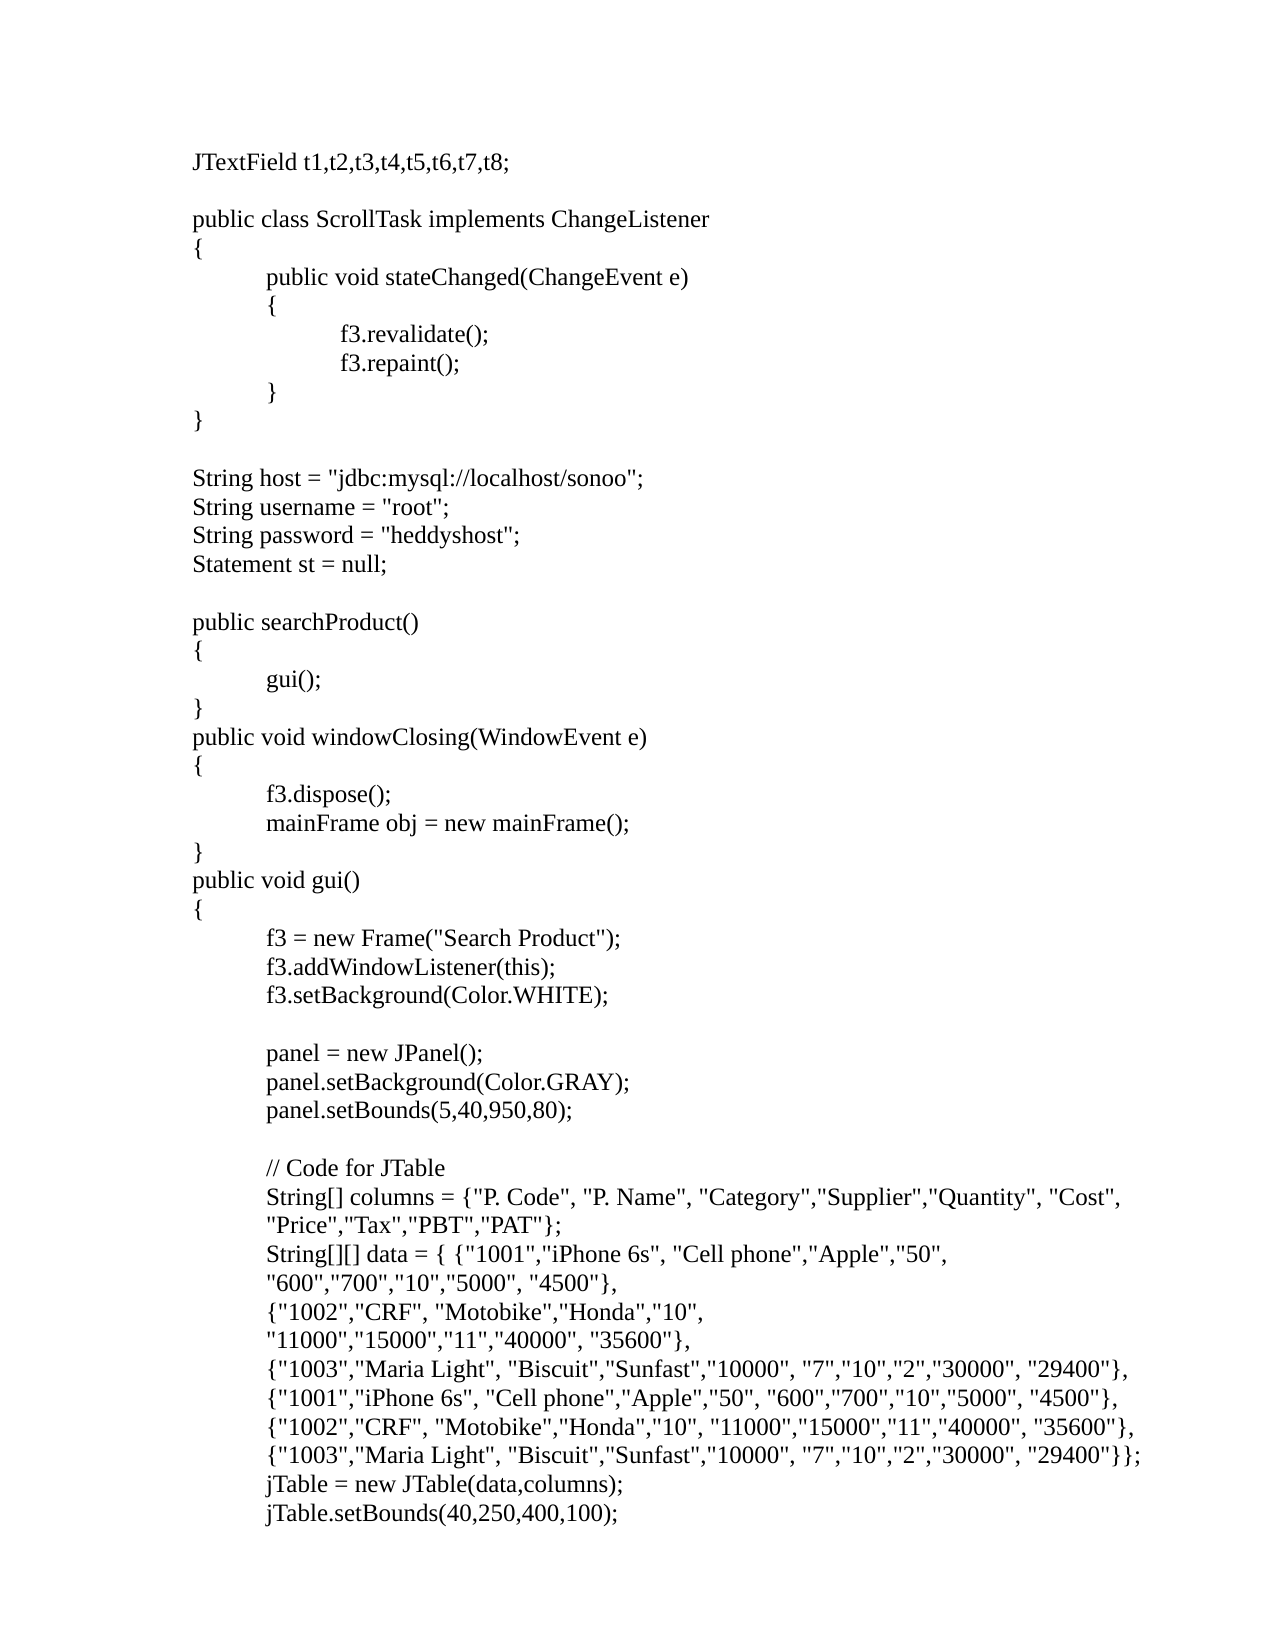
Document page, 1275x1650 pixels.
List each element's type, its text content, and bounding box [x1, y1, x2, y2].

text String username = "root"; [118, 492, 1157, 521]
text String[][] data = { {"1001","iPhone 6s", "Cell phone","Apple","50", "600","700","10","5000", "4500"}, [118, 1239, 1157, 1297]
text String[] columns = {"P. Code", "P. Name", "Category","Supplier","Quantity", "Cost", "Price","Tax","PBT","PAT"}; [118, 1182, 1157, 1239]
text public class ScrollTask implements ChangeListener [118, 204, 1157, 233]
text { [118, 636, 1157, 664]
text Statement st = null; [118, 549, 1157, 578]
text f3.revalidate(); [118, 319, 1157, 348]
text mainFrame obj = new mainFrame(); [118, 808, 1157, 837]
text public void gui() [118, 866, 1157, 894]
text panel.setBackground(Color.GRAY); [118, 1067, 1157, 1096]
text JTextField t1,t2,t3,t4,t5,t6,t7,t8; [118, 147, 1157, 176]
text public void windowClosing(WindowEvent e) [118, 722, 1157, 751]
text { [118, 751, 1157, 779]
text f3 = new Frame("Search Product"); [118, 923, 1157, 952]
text { [118, 291, 1157, 319]
text {"1003","Maria Light", "Biscuit","Sunfast","10000", "7","10","2","30000", "29400"}}; [118, 1441, 1157, 1469]
text {"1002","CRF", "Motobike","Honda","10", "11000","15000","11","40000", "35600"}, [118, 1297, 1157, 1354]
text public searchProduct() [118, 607, 1157, 636]
text f3.dispose(); [118, 779, 1157, 808]
text { [118, 894, 1157, 923]
text jTable.setBounds(40,250,400,100); [118, 1498, 1157, 1527]
text jTable = new JTable(data,columns); [118, 1469, 1157, 1498]
text panel.setBounds(5,40,950,80); [118, 1096, 1157, 1124]
text {"1001","iPhone 6s", "Cell phone","Apple","50", "600","700","10","5000", "4500"}, [118, 1383, 1157, 1412]
text String password = "heddyshost"; [118, 521, 1157, 549]
text {"1003","Maria Light", "Biscuit","Sunfast","10000", "7","10","2","30000", "29400"}, [118, 1354, 1157, 1383]
text } [118, 837, 1157, 866]
text f3.addWindowListener(this); [118, 952, 1157, 981]
text f3.repaint(); [118, 348, 1157, 377]
text } [118, 693, 1157, 722]
text // Code for JTable [118, 1153, 1157, 1182]
text {"1002","CRF", "Motobike","Honda","10", "11000","15000","11","40000", "35600"}, [118, 1412, 1157, 1441]
text } [118, 377, 1157, 406]
text public void stateChanged(ChangeEvent e) [118, 262, 1157, 291]
text String host = "jdbc:mysql://localhost/sonoo"; [118, 463, 1157, 492]
text gui(); [118, 664, 1157, 693]
text panel = new JPanel(); [118, 1038, 1157, 1067]
text f3.setBackground(Color.WHITE); [118, 981, 1157, 1009]
text { [118, 233, 1157, 262]
text } [118, 406, 1157, 434]
